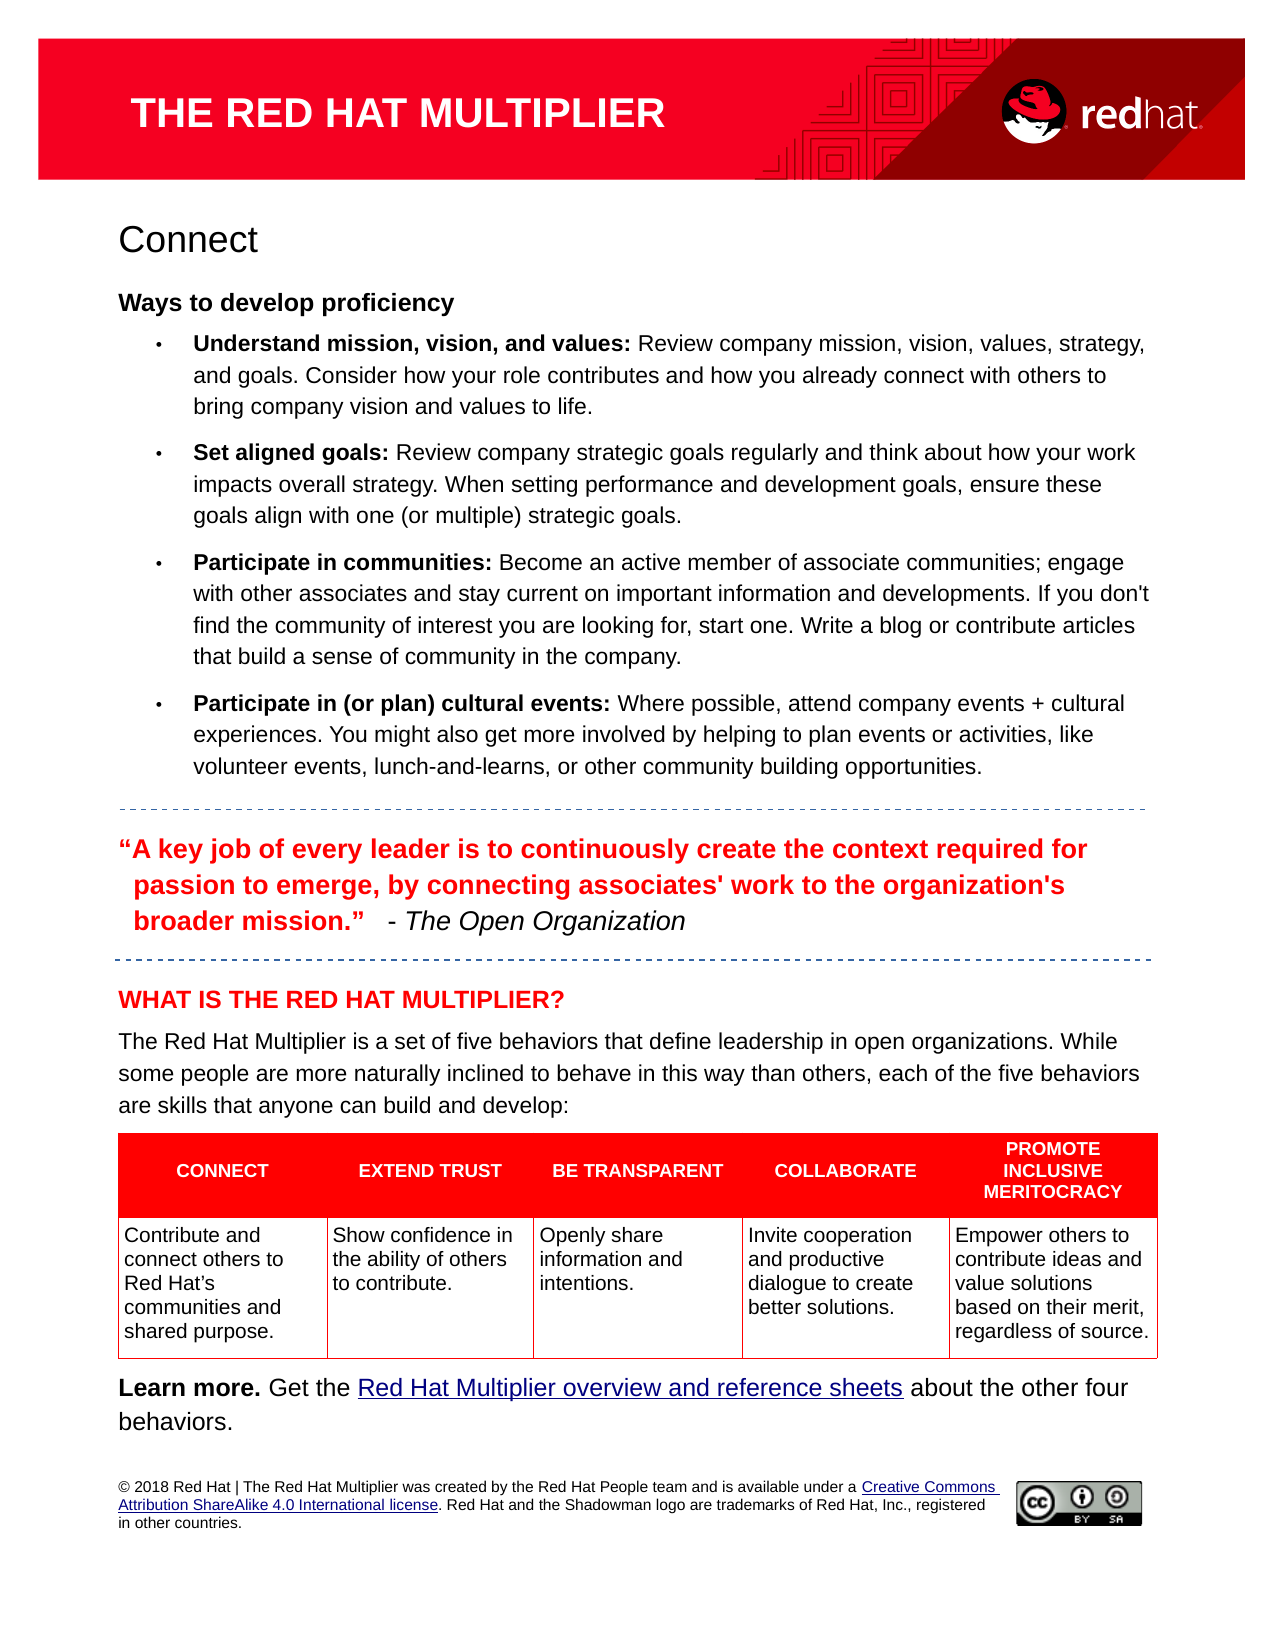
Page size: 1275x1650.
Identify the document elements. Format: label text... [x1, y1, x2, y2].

text Ways to develop proficiency [118, 288, 1157, 317]
text Learn more. Get the Red Hat Multiplier overview and reference sheets about the other four behaviors. [118, 1373, 1157, 1436]
table_cell Contribute and connect others to Red Hat’s communities and shared purpose. [119, 1218, 327, 1358]
text The Red Hat Multiplier is a set of five behaviors that define leadership in open organizations. While some people are more naturally inclined to behave in this way than others, each of the five behaviors are skills that anyone can build and develop: [118, 1028, 1157, 1119]
table_header CONNECT [119, 1134, 327, 1218]
list Participate in communities: Become an active member of associate communities; engage with other associates and stay current on important information and developments. If you don't find the community of interest you are looking for, start one. Write a blog or contribute articles that build a sense of community in the company. [156, 549, 1157, 670]
table_header EXTEND TRUST [328, 1134, 533, 1218]
text What is the Red Hat Multiplier? [118, 985, 1157, 1014]
list Understand mission, vision, and values: Review company mission, vision, values, strategy, and goals. Consider how your role contributes and how you already connect with others to bring company vision and values to life. [156, 330, 1157, 419]
table_header COLLABORATE [743, 1134, 949, 1218]
table_header BE TRANSPARENT [534, 1134, 742, 1218]
text “A key job of every leader is to continuously create the context required for passion to emerge, by connecting associates' work to the organization's broader mission.” - The Open Organization [118, 833, 1142, 936]
picture [0, 0, 1275, 218]
table_header PROMOTE INCLUSIVE MERITOCRACY [950, 1134, 1157, 1218]
table_cell Openly share information and intentions. [534, 1218, 742, 1358]
table_cell Empower others to contribute ideas and value solutions based on their merit, regardless of source. [950, 1218, 1157, 1358]
list Set aligned goals: Review company strategic goals regularly and think about how your work impacts overall strategy. When setting performance and development goals, ensure these goals align with one (or multiple) strategic goals. [156, 439, 1157, 529]
table_cell Show confidence in the ability of others to contribute. [328, 1218, 533, 1358]
list Participate in (or plan) cultural events: Where possible, attend company events + cultural experiences. You might also get more involved by helping to plan events or activities, like volunteer events, lunch-and-learns, or other community building opportunities. [156, 689, 1157, 779]
title Connect [118, 218, 1157, 261]
picture [1016, 1481, 1143, 1526]
table_cell Invite cooperation and productive dialogue to create better solutions. [743, 1218, 949, 1358]
